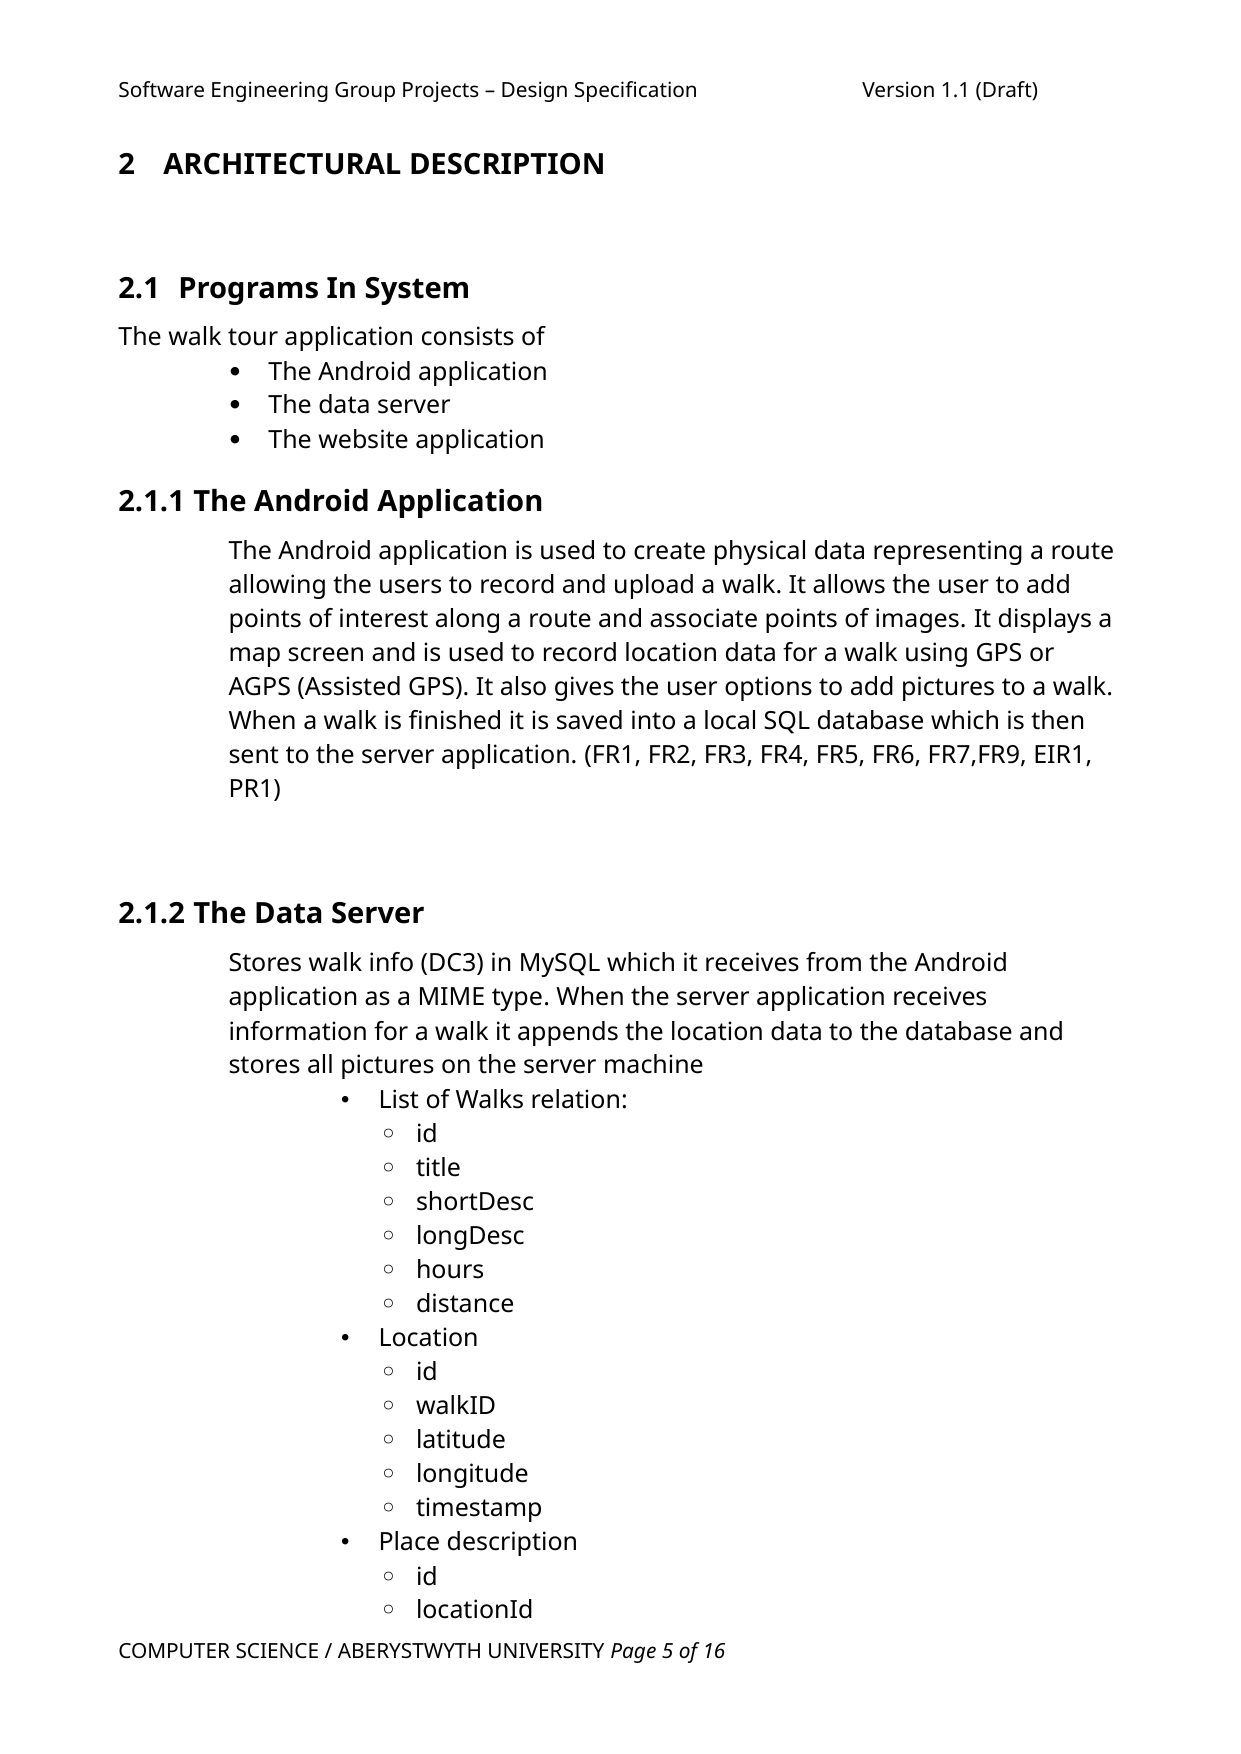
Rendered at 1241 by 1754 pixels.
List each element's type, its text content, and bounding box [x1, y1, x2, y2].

subtitle The Android Application [118, 480, 1122, 520]
list id [378, 1558, 1122, 1592]
text The Android application is used to create physical data representing a route allowing the users to record and upload a walk. It allows the user to add points of interest along a route and associate points of images. It displays a map screen and is used to record location data for a walk using GPS or AGPS (Assisted GPS). It also gives the user options to add pictures to a walk. When a walk is finished it is saved into a local SQL database which is then sent to the server application. (FR1, FR2, FR3, FR4, FR5, FR6, FR7,FR9, EIR1, PR1) [228, 532, 1122, 805]
list latitude [378, 1422, 1122, 1456]
list longDesc [378, 1217, 1122, 1252]
list hours [378, 1252, 1122, 1286]
list The data server [231, 387, 1122, 421]
subtitle ARCHITECTURAL DESCRIPTION [118, 143, 1122, 183]
list List of Walks relation: [341, 1081, 1122, 1115]
list The Android application [231, 353, 1122, 387]
list Location [341, 1320, 1122, 1354]
list shortDesc [378, 1183, 1122, 1217]
list locationId [378, 1592, 1122, 1626]
list longitude [378, 1456, 1122, 1490]
list id [378, 1115, 1122, 1149]
list The website application [231, 421, 1122, 455]
subtitle Programs In System [118, 267, 1122, 307]
list Place description [341, 1524, 1122, 1558]
list id [378, 1354, 1122, 1388]
text Stores walk info (DC3) in MySQL which it receives from the Android application as a MIME type. When the server application receives information for a walk it appends the location data to the database and stores all pictures on the server machine [228, 945, 1122, 1081]
text The walk tour application consists of [118, 319, 1122, 353]
list title [378, 1149, 1122, 1183]
list walkID [378, 1388, 1122, 1422]
list distance [378, 1286, 1122, 1320]
list timestamp [378, 1490, 1122, 1524]
subtitle The Data Server [118, 893, 1122, 932]
